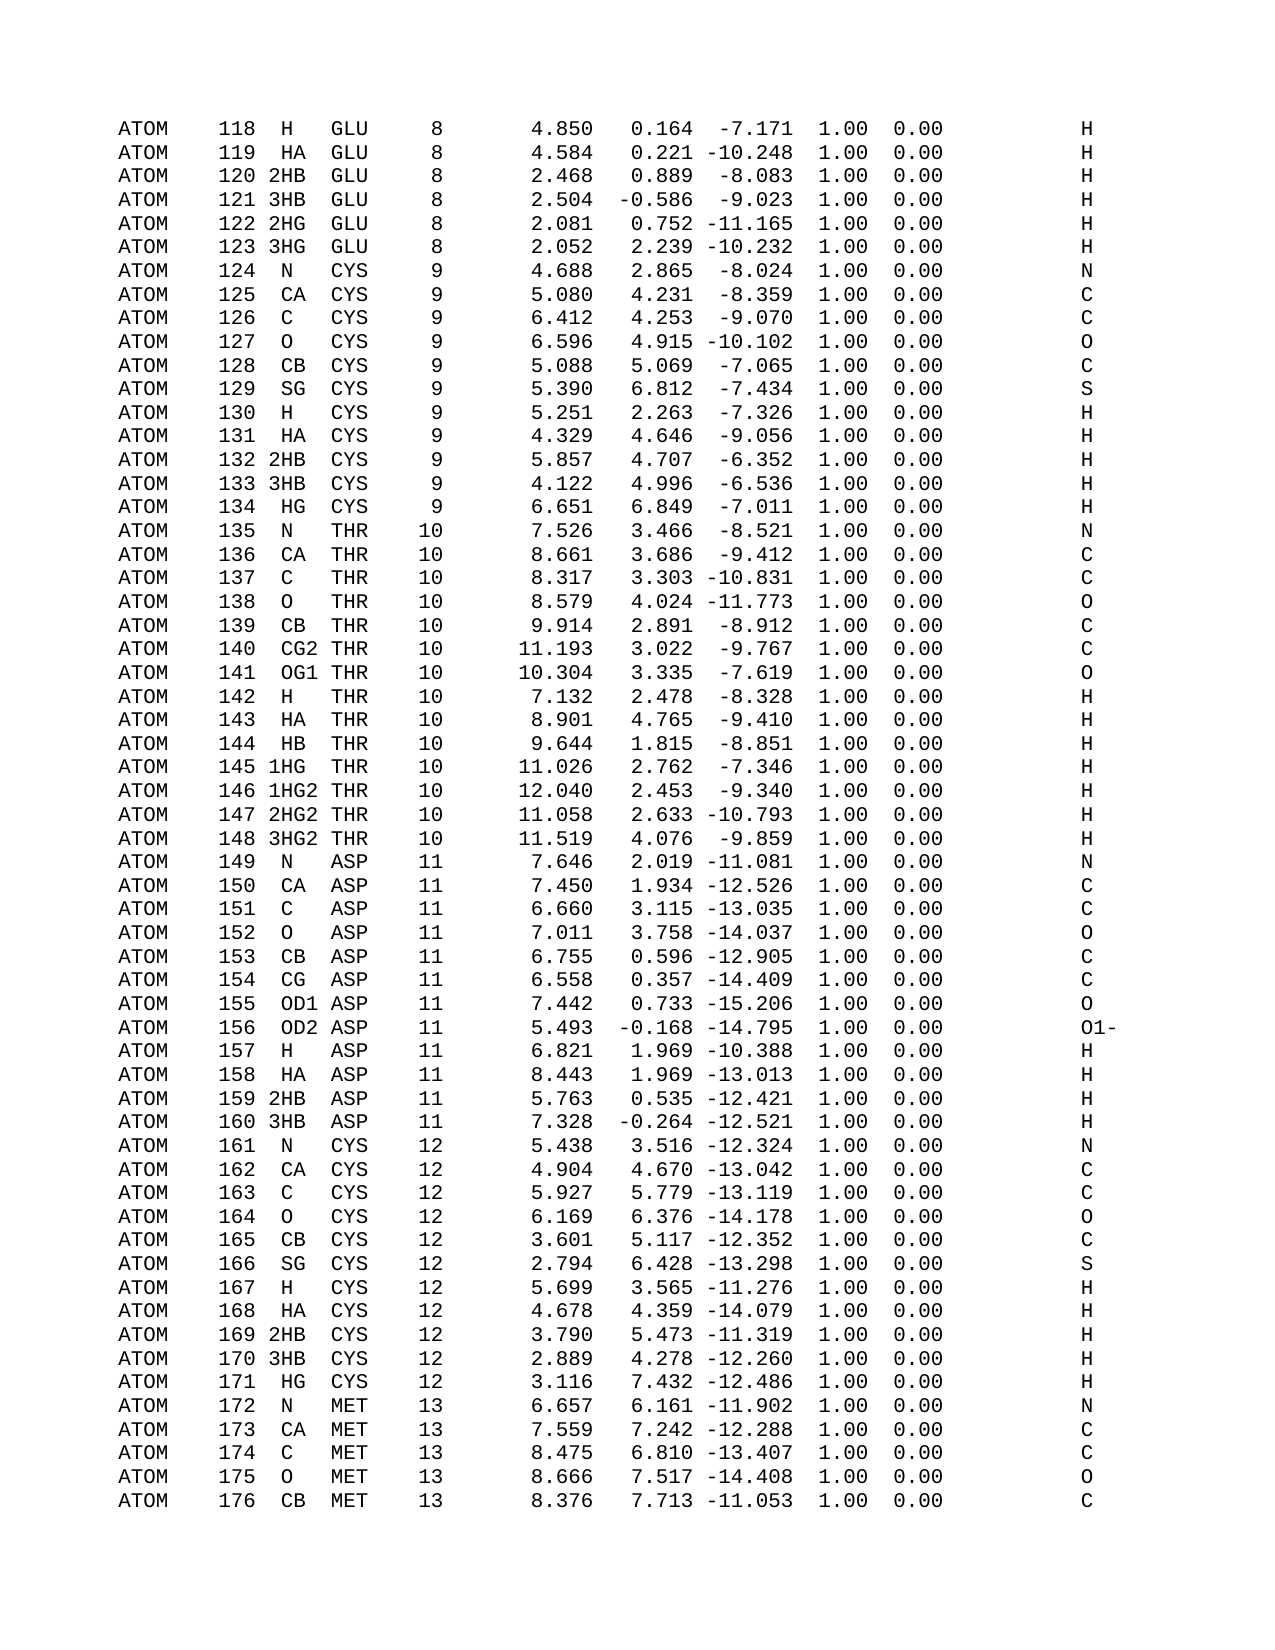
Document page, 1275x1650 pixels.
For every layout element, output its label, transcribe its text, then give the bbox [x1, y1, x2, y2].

text ATOM 152 O ASP 11 7.011 3.758 -14.037 1.00 0.00 O [118, 922, 1157, 946]
text ATOM 155 OD1 ASP 11 7.442 0.733 -15.206 1.00 0.00 O [118, 993, 1157, 1017]
text ATOM 151 C ASP 11 6.660 3.115 -13.035 1.00 0.00 C [118, 898, 1157, 922]
text ATOM 150 CA ASP 11 7.450 1.934 -12.526 1.00 0.00 C [118, 875, 1157, 898]
text ATOM 134 HG CYS 9 6.651 6.849 -7.011 1.00 0.00 H [118, 496, 1157, 520]
text ATOM 165 CB CYS 12 3.601 5.117 -12.352 1.00 0.00 C [118, 1229, 1157, 1253]
text ATOM 156 OD2 ASP 11 5.493 -0.168 -14.795 1.00 0.00 O1- [118, 1017, 1157, 1040]
text ATOM 145 1HG THR 10 11.026 2.762 -7.346 1.00 0.00 H [118, 757, 1157, 780]
text ATOM 123 3HG GLU 8 2.052 2.239 -10.232 1.00 0.00 H [118, 236, 1157, 260]
text ATOM 171 HG CYS 12 3.116 7.432 -12.486 1.00 0.00 H [118, 1371, 1157, 1395]
text ATOM 125 CA CYS 9 5.080 4.231 -8.359 1.00 0.00 C [118, 284, 1157, 307]
text ATOM 136 CA THR 10 8.661 3.686 -9.412 1.00 0.00 C [118, 544, 1157, 567]
text ATOM 146 1HG2 THR 10 12.040 2.453 -9.340 1.00 0.00 H [118, 780, 1157, 804]
text ATOM 169 2HB CYS 12 3.790 5.473 -11.319 1.00 0.00 H [118, 1324, 1157, 1348]
text ATOM 148 3HG2 THR 10 11.519 4.076 -9.859 1.00 0.00 H [118, 827, 1157, 851]
text ATOM 172 N MET 13 6.657 6.161 -11.902 1.00 0.00 N [118, 1395, 1157, 1419]
text ATOM 154 CG ASP 11 6.558 0.357 -14.409 1.00 0.00 C [118, 969, 1157, 993]
text ATOM 161 N CYS 12 5.438 3.516 -12.324 1.00 0.00 N [118, 1135, 1157, 1158]
text ATOM 140 CG2 THR 10 11.193 3.022 -9.767 1.00 0.00 C [118, 638, 1157, 662]
text ATOM 138 O THR 10 8.579 4.024 -11.773 1.00 0.00 O [118, 591, 1157, 615]
text ATOM 143 HA THR 10 8.901 4.765 -9.410 1.00 0.00 H [118, 709, 1157, 733]
text ATOM 173 CA MET 13 7.559 7.242 -12.288 1.00 0.00 C [118, 1419, 1157, 1442]
text ATOM 163 C CYS 12 5.927 5.779 -13.119 1.00 0.00 C [118, 1182, 1157, 1206]
text ATOM 144 HB THR 10 9.644 1.815 -8.851 1.00 0.00 H [118, 733, 1157, 757]
text ATOM 166 SG CYS 12 2.794 6.428 -13.298 1.00 0.00 S [118, 1253, 1157, 1277]
text ATOM 170 3HB CYS 12 2.889 4.278 -12.260 1.00 0.00 H [118, 1348, 1157, 1371]
text ATOM 127 O CYS 9 6.596 4.915 -10.102 1.00 0.00 O [118, 331, 1157, 354]
text ATOM 164 O CYS 12 6.169 6.376 -14.178 1.00 0.00 O [118, 1206, 1157, 1229]
text ATOM 175 O MET 13 8.666 7.517 -14.408 1.00 0.00 O [118, 1466, 1157, 1489]
text ATOM 130 H CYS 9 5.251 2.263 -7.326 1.00 0.00 H [118, 402, 1157, 426]
text ATOM 119 HA GLU 8 4.584 0.221 -10.248 1.00 0.00 H [118, 142, 1157, 165]
text ATOM 153 CB ASP 11 6.755 0.596 -12.905 1.00 0.00 C [118, 946, 1157, 969]
text ATOM 160 3HB ASP 11 7.328 -0.264 -12.521 1.00 0.00 H [118, 1111, 1157, 1135]
text ATOM 137 C THR 10 8.317 3.303 -10.831 1.00 0.00 C [118, 567, 1157, 591]
text ATOM 176 CB MET 13 8.376 7.713 -11.053 1.00 0.00 C [118, 1489, 1157, 1513]
text ATOM 133 3HB CYS 9 4.122 4.996 -6.536 1.00 0.00 H [118, 473, 1157, 496]
text ATOM 126 C CYS 9 6.412 4.253 -9.070 1.00 0.00 C [118, 307, 1157, 331]
text ATOM 139 CB THR 10 9.914 2.891 -8.912 1.00 0.00 C [118, 615, 1157, 638]
text ATOM 168 HA CYS 12 4.678 4.359 -14.079 1.00 0.00 H [118, 1300, 1157, 1324]
text ATOM 167 H CYS 12 5.699 3.565 -11.276 1.00 0.00 H [118, 1277, 1157, 1300]
text ATOM 142 H THR 10 7.132 2.478 -8.328 1.00 0.00 H [118, 686, 1157, 709]
text ATOM 124 N CYS 9 4.688 2.865 -8.024 1.00 0.00 N [118, 260, 1157, 284]
text ATOM 135 N THR 10 7.526 3.466 -8.521 1.00 0.00 N [118, 520, 1157, 544]
text ATOM 159 2HB ASP 11 5.763 0.535 -12.421 1.00 0.00 H [118, 1088, 1157, 1111]
text ATOM 121 3HB GLU 8 2.504 -0.586 -9.023 1.00 0.00 H [118, 189, 1157, 213]
text ATOM 158 HA ASP 11 8.443 1.969 -13.013 1.00 0.00 H [118, 1064, 1157, 1088]
text ATOM 131 HA CYS 9 4.329 4.646 -9.056 1.00 0.00 H [118, 426, 1157, 449]
text ATOM 122 2HG GLU 8 2.081 0.752 -11.165 1.00 0.00 H [118, 213, 1157, 236]
text ATOM 141 OG1 THR 10 10.304 3.335 -7.619 1.00 0.00 O [118, 662, 1157, 686]
text ATOM 147 2HG2 THR 10 11.058 2.633 -10.793 1.00 0.00 H [118, 804, 1157, 827]
text ATOM 120 2HB GLU 8 2.468 0.889 -8.083 1.00 0.00 H [118, 165, 1157, 189]
text ATOM 157 H ASP 11 6.821 1.969 -10.388 1.00 0.00 H [118, 1040, 1157, 1064]
text ATOM 128 CB CYS 9 5.088 5.069 -7.065 1.00 0.00 C [118, 354, 1157, 378]
text ATOM 162 CA CYS 12 4.904 4.670 -13.042 1.00 0.00 C [118, 1158, 1157, 1182]
text ATOM 118 H GLU 8 4.850 0.164 -7.171 1.00 0.00 H [118, 118, 1157, 142]
text ATOM 149 N ASP 11 7.646 2.019 -11.081 1.00 0.00 N [118, 851, 1157, 875]
text ATOM 132 2HB CYS 9 5.857 4.707 -6.352 1.00 0.00 H [118, 449, 1157, 473]
text ATOM 174 C MET 13 8.475 6.810 -13.407 1.00 0.00 C [118, 1442, 1157, 1466]
text ATOM 129 SG CYS 9 5.390 6.812 -7.434 1.00 0.00 S [118, 378, 1157, 402]
